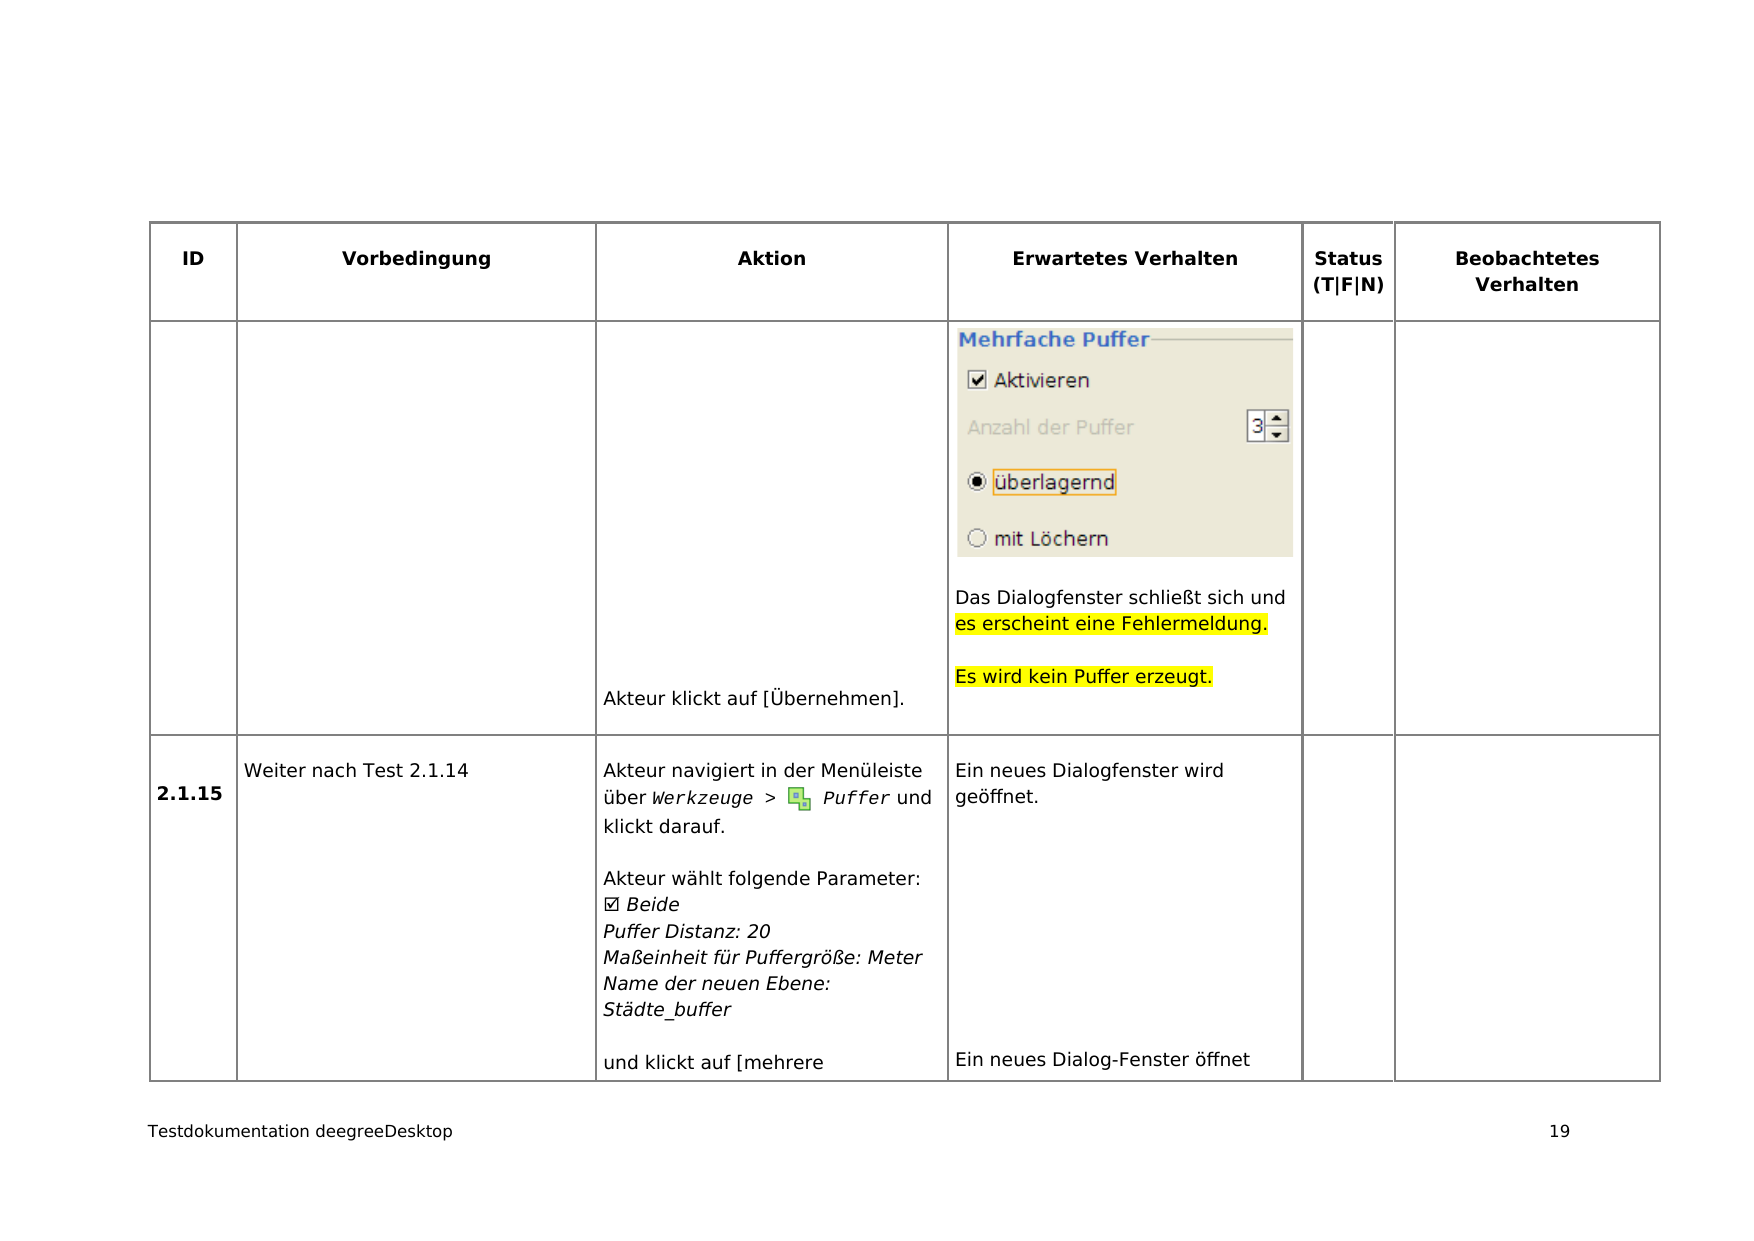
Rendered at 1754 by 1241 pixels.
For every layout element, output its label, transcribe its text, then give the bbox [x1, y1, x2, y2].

table_header Beobachtetes Verhalten [1396, 224, 1659, 320]
table_cell [151, 322, 236, 734]
table_cell [1396, 322, 1659, 734]
table_cell [238, 322, 595, 734]
table_header Erwartetes Verhalten [949, 224, 1301, 320]
table_cell Akteur navigiert in der Menüleiste über Werkzeuge > Puffer und klickt darauf. Akteur wählt folgende Parameter:  Beide Puffer Distanz: 20 Maßeinheit für Puffergröße: Meter Name der neuen Ebene: Städte_buffer und klickt auf [mehrere [597, 736, 947, 1080]
table_cell [1304, 736, 1393, 1080]
table_header Aktion [597, 224, 947, 320]
table_cell Das Dialogfenster schließt sich und es erscheint eine Fehlermeldung. Es wird kein Puffer erzeugt. [949, 322, 1301, 734]
table_header Vorbedingung [238, 224, 595, 320]
table_header Status (T|F|N) [1304, 224, 1393, 320]
table_cell [1396, 736, 1659, 1080]
picture [957, 328, 1294, 557]
table_cell Weiter nach Test 2.1.14 [238, 736, 595, 1080]
table_header ID [151, 224, 236, 320]
table_cell [1304, 322, 1393, 734]
table_cell Ein neues Dialogfenster wird geöffnet. Ein neues Dialog-Fenster öffnet [949, 736, 1301, 1080]
table_cell Akteur klickt auf [Übernehmen]. [597, 322, 947, 734]
picture [787, 786, 812, 812]
table_cell [151, 736, 236, 1080]
